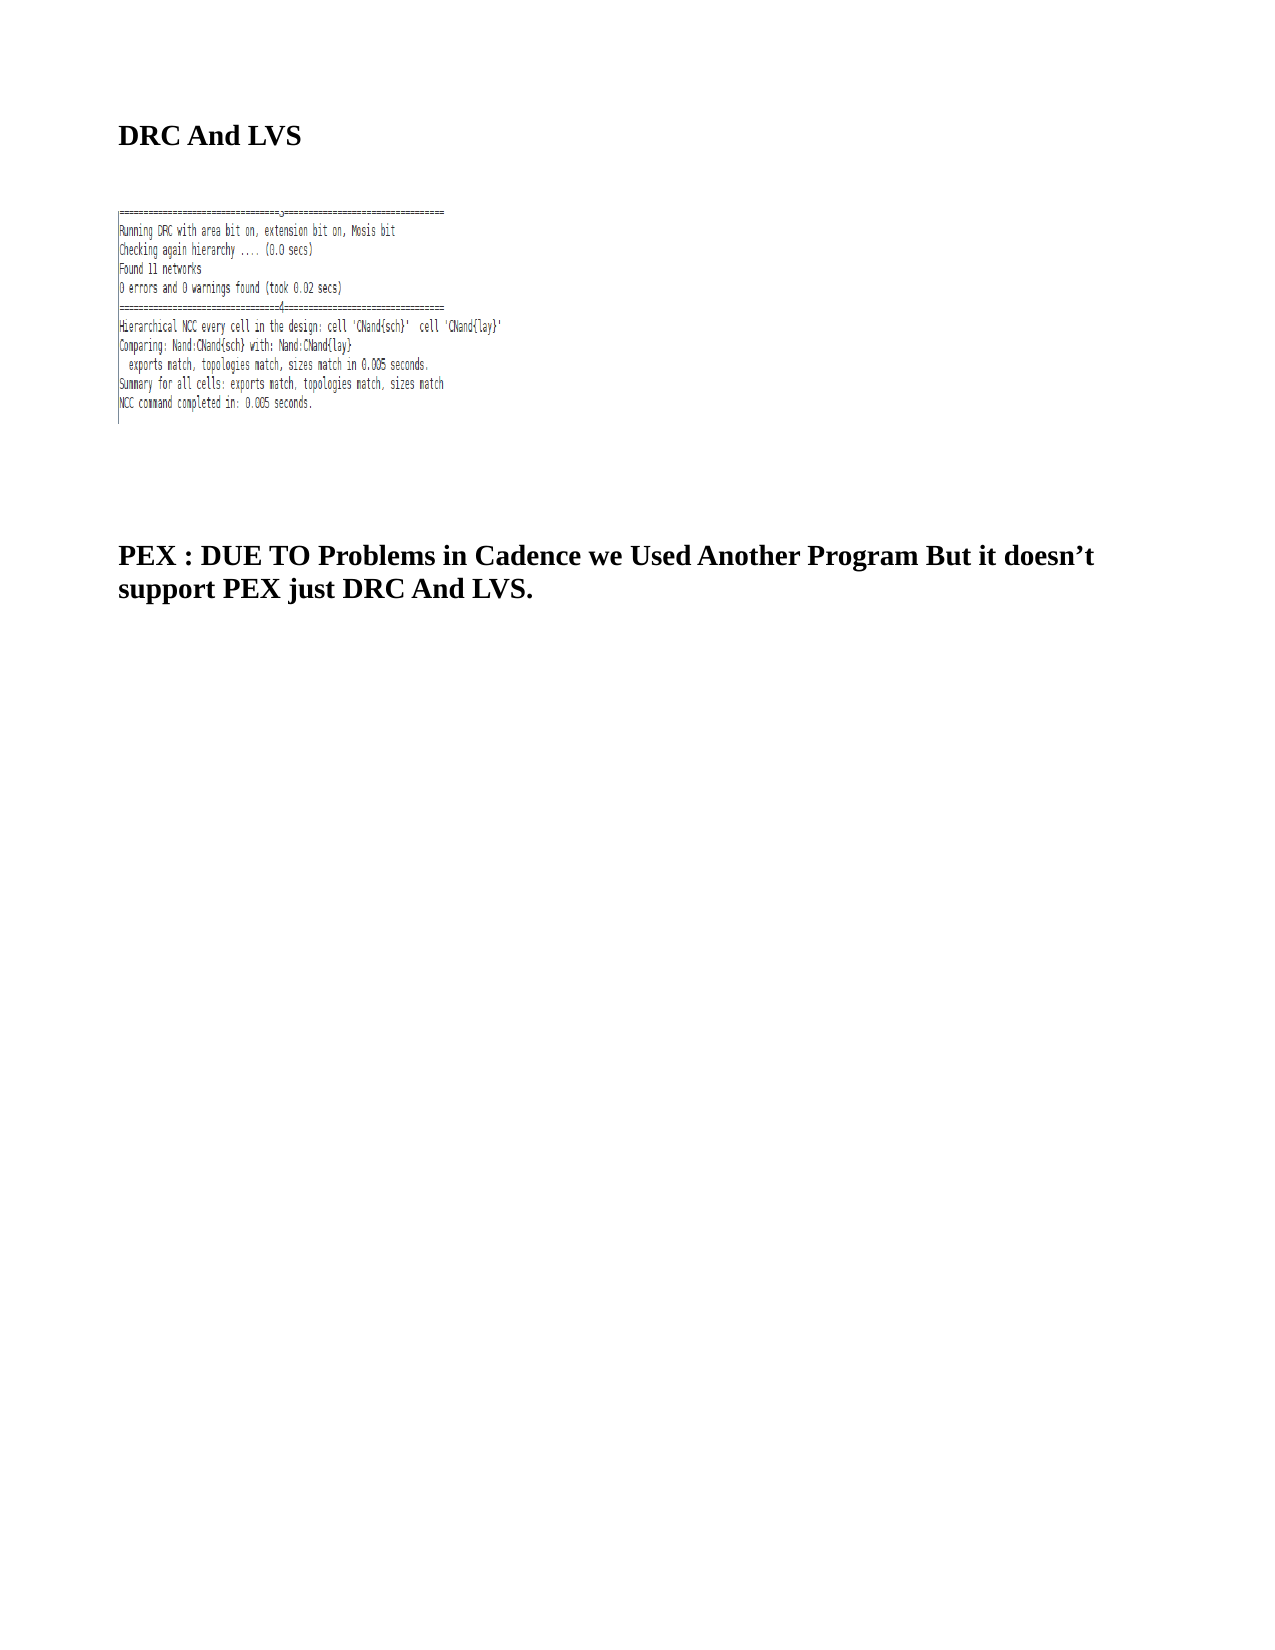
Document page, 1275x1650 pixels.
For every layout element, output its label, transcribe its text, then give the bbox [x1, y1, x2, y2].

picture [118, 211, 1157, 424]
subtitle PEX : DUE TO Problems in Cadence we Used Another Program But it doesn’t support PEX just DRC And LVS. [118, 538, 1157, 605]
subtitle DRC And LVS [118, 118, 1157, 152]
